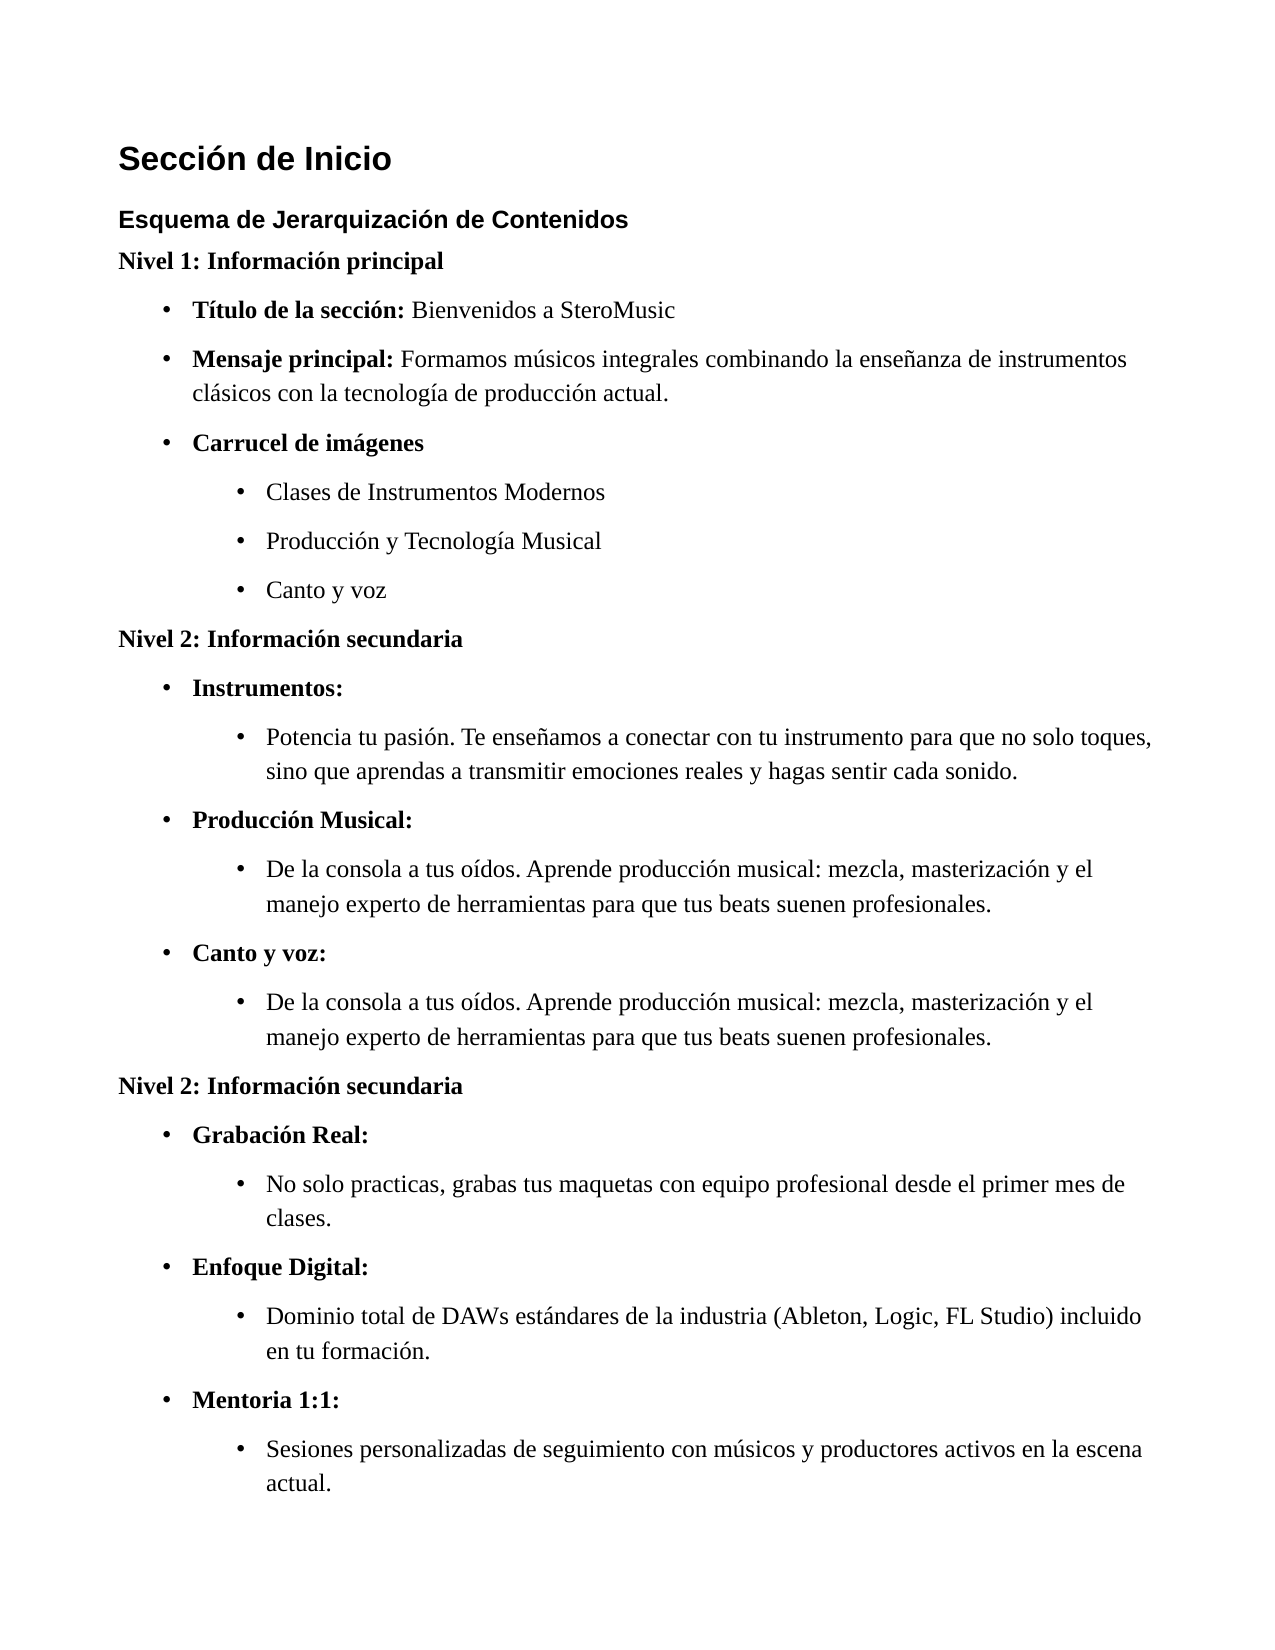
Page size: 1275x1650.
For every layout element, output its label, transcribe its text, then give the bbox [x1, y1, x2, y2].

list Canto y voz: [162, 938, 1157, 967]
list Producción y Tecnología Musical [236, 526, 1157, 554]
list Instrumentos: [162, 673, 1157, 702]
list De la consola a tus oídos. Aprende producción musical: mezcla, masterización y el manejo experto de herramientas para que tus beats suenen profesionales. [236, 987, 1157, 1050]
list Producción Musical: [162, 806, 1157, 834]
list Dominio total de DAWs estándares de la industria (Ableton, Logic, FL Studio) incluido en tu formación. [236, 1301, 1157, 1365]
list Carrucel de imágenes [162, 428, 1157, 456]
list No solo practicas, grabas tus maquetas con equipo profesional desde el primer mes de clases. [236, 1169, 1157, 1232]
list Grabación Real: [162, 1120, 1157, 1148]
subtitle Sección de Inicio [118, 139, 1157, 178]
list Clases de Instrumentos Modernos [236, 477, 1157, 505]
list Enfoque Digital: [162, 1252, 1157, 1281]
text Nivel 1: Información principal [118, 246, 1157, 275]
subtitle Esquema de Jerarquización de Contenidos [118, 205, 1157, 233]
list Mentoria 1:1: [162, 1385, 1157, 1414]
list Título de la sección: Bienvenidos a SteroMusic [162, 295, 1157, 324]
list Sesiones personalizadas de seguimiento con músicos y productores activos en la escena actual. [236, 1434, 1157, 1497]
text Nivel 2: Información secundaria [118, 1071, 1157, 1099]
list Mensaje principal: Formamos músicos integrales combinando la enseñanza de instrumentos clásicos con la tecnología de producción actual. [162, 344, 1157, 407]
list De la consola a tus oídos. Aprende producción musical: mezcla, masterización y el manejo experto de herramientas para que tus beats suenen profesionales. [236, 854, 1157, 918]
text Nivel 2: Información secundaria [118, 624, 1157, 653]
list Potencia tu pasión. Te enseñamos a conectar con tu instrumento para que no solo toques, sino que aprendas a transmitir emociones reales y hagas sentir cada sonido. [236, 722, 1157, 785]
list Canto y voz [236, 575, 1157, 603]
